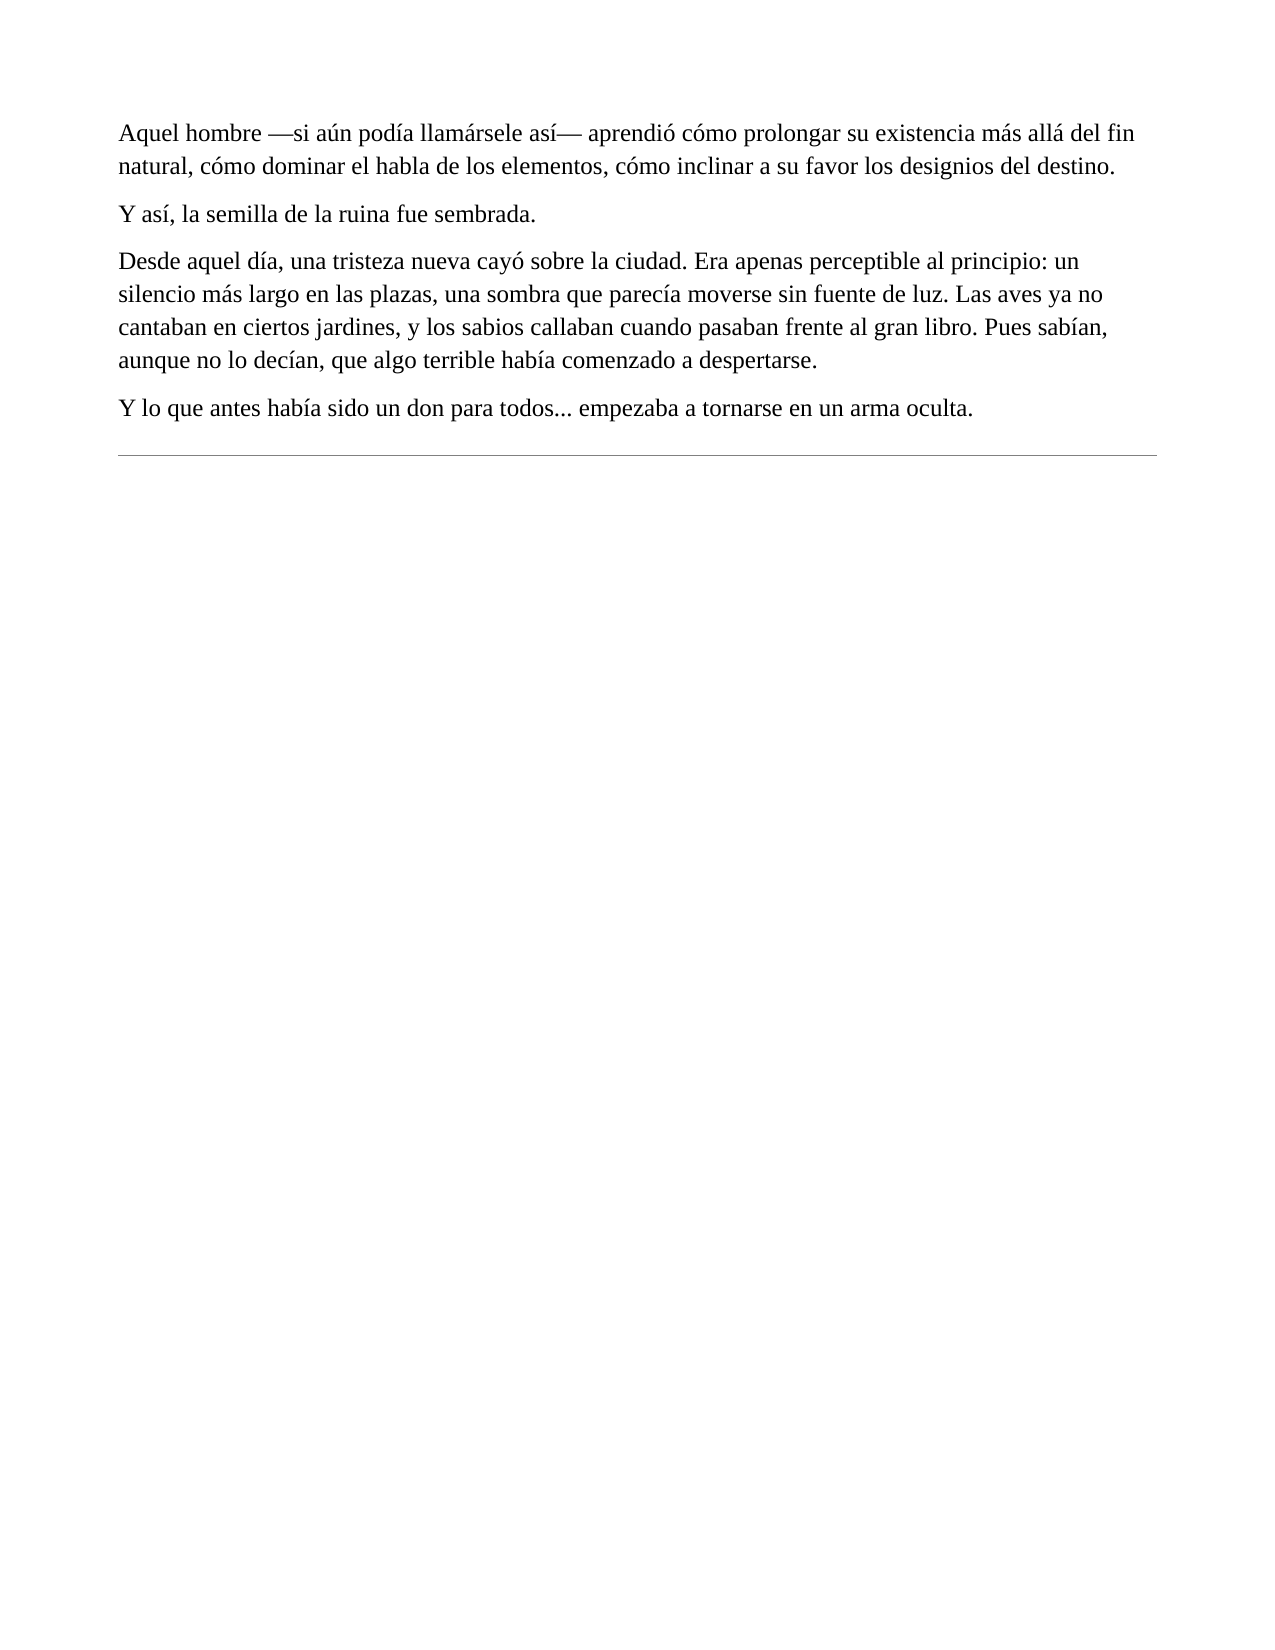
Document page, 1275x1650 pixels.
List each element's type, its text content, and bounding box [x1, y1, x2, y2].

text Y así, la semilla de la ruina fue sembrada. [118, 199, 1157, 227]
text Y lo que antes había sido un don para todos... empezaba a tornarse en un arma oculta. [118, 393, 1157, 422]
text Desde aquel día, una tristeza nueva cayó sobre la ciudad. Era apenas perceptible al principio: un silencio más largo en las plazas, una sombra que parecía moverse sin fuente de luz. Las aves ya no cantaban en ciertos jardines, y los sabios callaban cuando pasaban frente al gran libro. Pues sabían, aunque no lo decían, que algo terrible había comenzado a despertarse. [118, 246, 1157, 374]
text Aquel hombre —si aún podía llamársele así— aprendió cómo prolongar su existencia más allá del fin natural, cómo dominar el habla de los elementos, cómo inclinar a su favor los designios del destino. [118, 118, 1157, 180]
